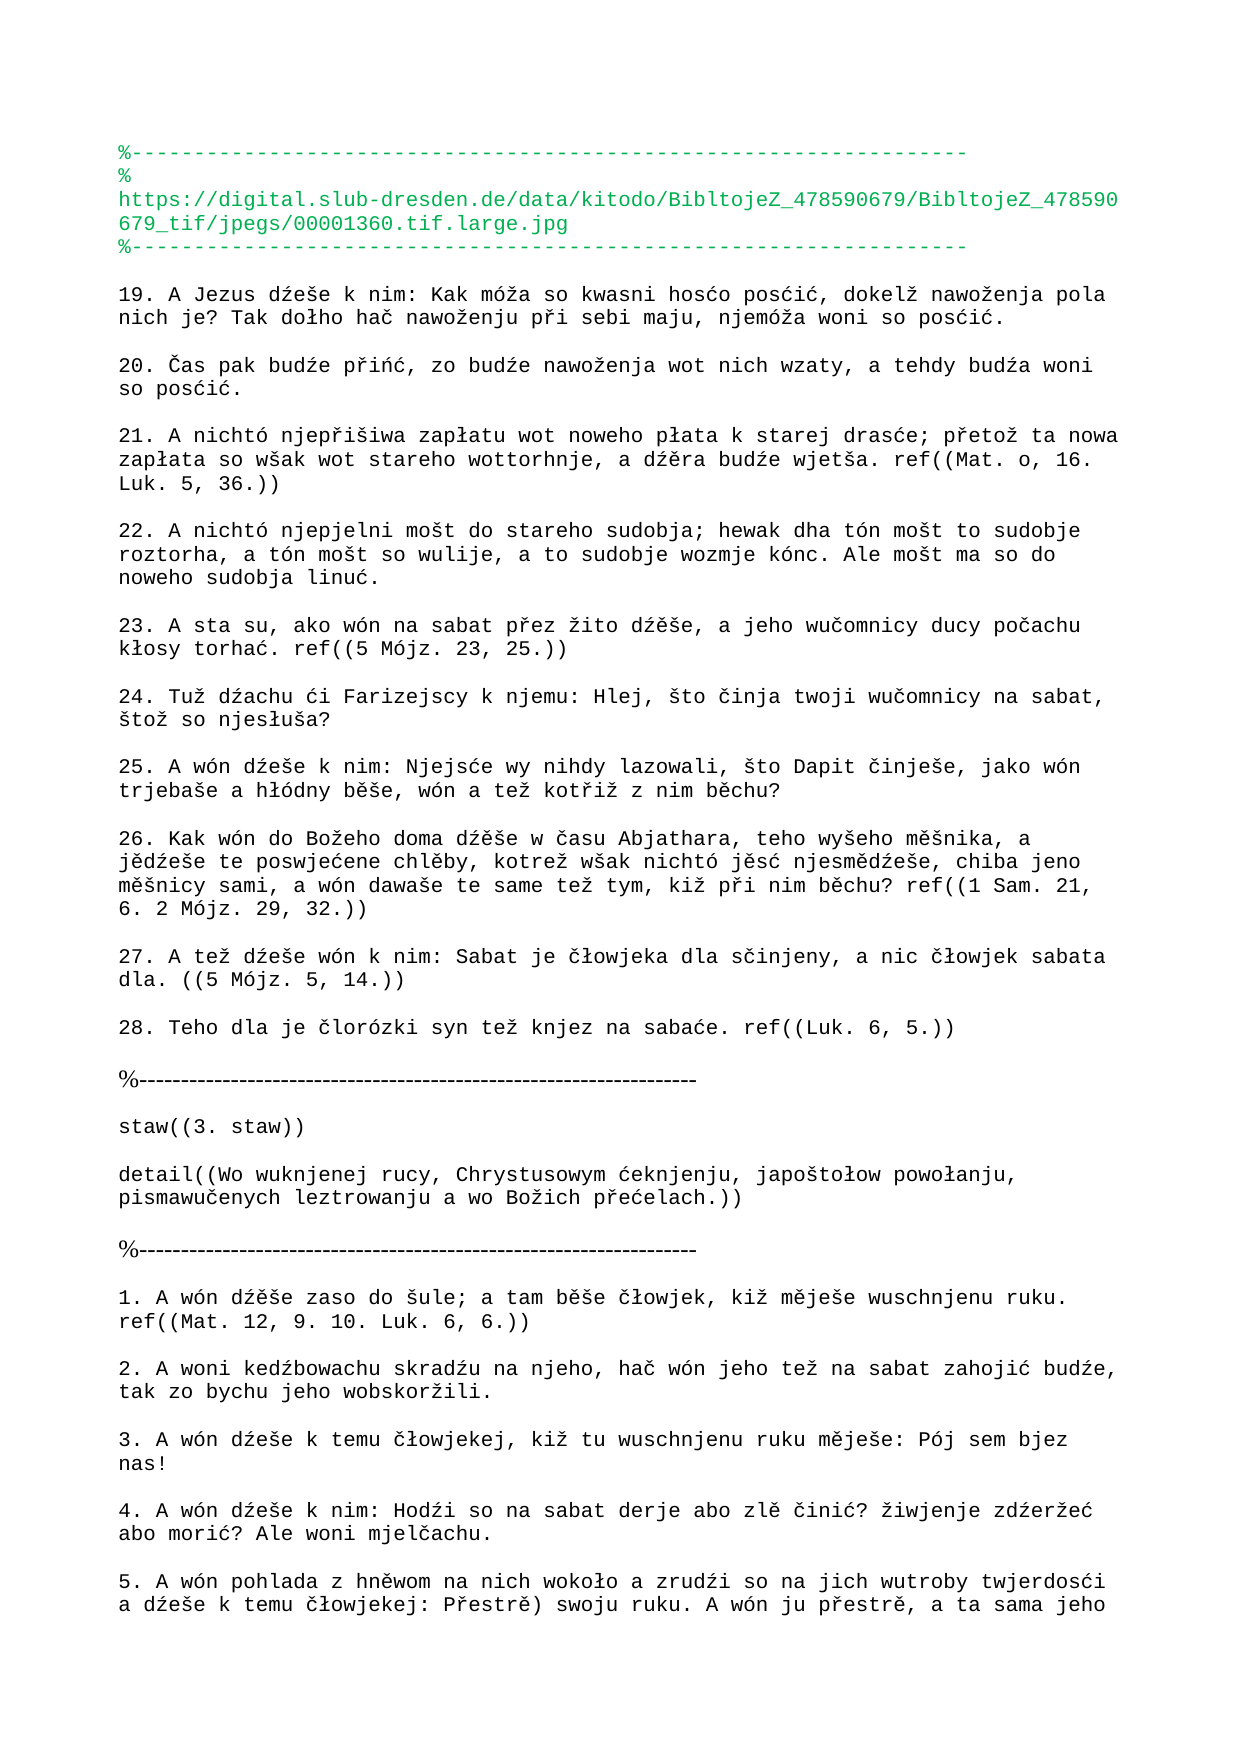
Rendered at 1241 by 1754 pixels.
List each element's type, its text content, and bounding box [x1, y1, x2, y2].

text % https://digital.slub-dresden.de/data/kitodo/BibltojeZ_478590679/BibltojeZ_478590679_tif/jpegs/00001360.tif.large.jpg %------------------------------------------------------------------- [118, 165, 1122, 260]
text 24. Tuž dźachu ći Farizejscy k njemu: Hlej, što činja twoji wučomnicy na sabat, štož so njesłuša? [118, 686, 1122, 733]
text 22. A nichtó njepjelni mošt do stareho sudobja; hewak dha tón mošt to sudobje roztorha, a tón mošt so wulije, a to sudobje wozmje kónc. Ale mošt ma so do noweho sudobja linuć. [118, 520, 1122, 591]
text 4. A wón dźeše k nim: Hodźi so na sabat derje abo zlě činić? žiwjenje zdźeržeć abo morić? Ale woni mjelčachu. [118, 1500, 1122, 1547]
text 21. A nichtó njepřišiwa zapłatu wot noweho płata k starej drasće; přetož ta nowa zapłata so wšak wot stareho wottorhnje, a dźěra budźe wjetša. ref((Mat. o, 16. Luk. 5, 36.)) [118, 426, 1122, 496]
text 5. A wón pohlada z hněwom na nich wokoło a zrudźi so na jich wutroby twjerdosći a dźeše k temu čłowjekej: Přestrě) swoju ruku. A wón ju přestrě, a ta sama jeho [118, 1571, 1122, 1618]
text 25. A wón dźeše k nim: Njejsće wy nihdy lazowali, što Dapit činješe, jako wón trjebaše a hłódny běše, wón a tež kotřiž z nim běchu? [118, 757, 1122, 804]
text 20. Čas pak budźe přińć, zo budźe nawoženja wot nich wzaty, a tehdy budźa woni so posćić. [118, 354, 1122, 402]
text detail((Wo wuknjenej rucy, Chrystusowym ćeknjenju, japoštołow powołanju, pismawučenych leztrowanju a wo Božich přećelach.)) [118, 1164, 1122, 1211]
text %------------------------------------------------------------------- [118, 142, 1122, 165]
text 26. Kak wón do Božeho doma dźěše w času Abjathara, teho wyšeho měšnika, a jědźeše te poswjećene chlěby, kotrež wšak nichtó jěsć njesmědźeše, chiba jeno měšnicy sami, a wón dawaše te same tež tym, kiž při nim běchu? ref((1 Sam. 21, 6. 2 Mójz. 29, 32.)) [118, 827, 1122, 922]
text 3. A wón dźeše k temu čłowjekej, kiž tu wuschnjenu ruku měješe: Pój sem bjez nas! [118, 1429, 1122, 1476]
text 27. A tež dźeše wón k nim: Sabat je čłowjeka dla sčinjeny, a nic čłowjek sabata dla. ((5 Mójz. 5, 14.)) [118, 946, 1122, 993]
text %------------------------------------------------------------------- [118, 1064, 1122, 1093]
text %------------------------------------------------------------------- [118, 1234, 1122, 1263]
text 2. A woni kedźbowachu skradźu na njeho, hač wón jeho tež na sabat zahojić budźe, tak zo bychu jeho wobskoržili. [118, 1358, 1122, 1405]
text 19. A Jezus dźeše k nim: Kak móža so kwasni hosćo posćić, dokelž nawoženja pola nich je? Tak dołho hač nawoženju při sebi maju, njemóža woni so posćić. [118, 284, 1122, 331]
text 23. A sta su, ako wón na sabat přez žito dźěše, a jeho wučomnicy ducy počachu kłosy torhać. ref((5 Mójz. 23, 25.)) [118, 615, 1122, 662]
text staw((3. staw)) [118, 1116, 1122, 1140]
text 1. A wón dźěše zaso do šule; a tam běše čłowjek, kiž měješe wuschnjenu ruku. ref((Mat. 12, 9. 10. Luk. 6, 6.)) [118, 1287, 1122, 1334]
text 28. Teho dla je člorózki syn tež knjez na sabaće. ref((Luk. 6, 5.)) [118, 1017, 1122, 1040]
